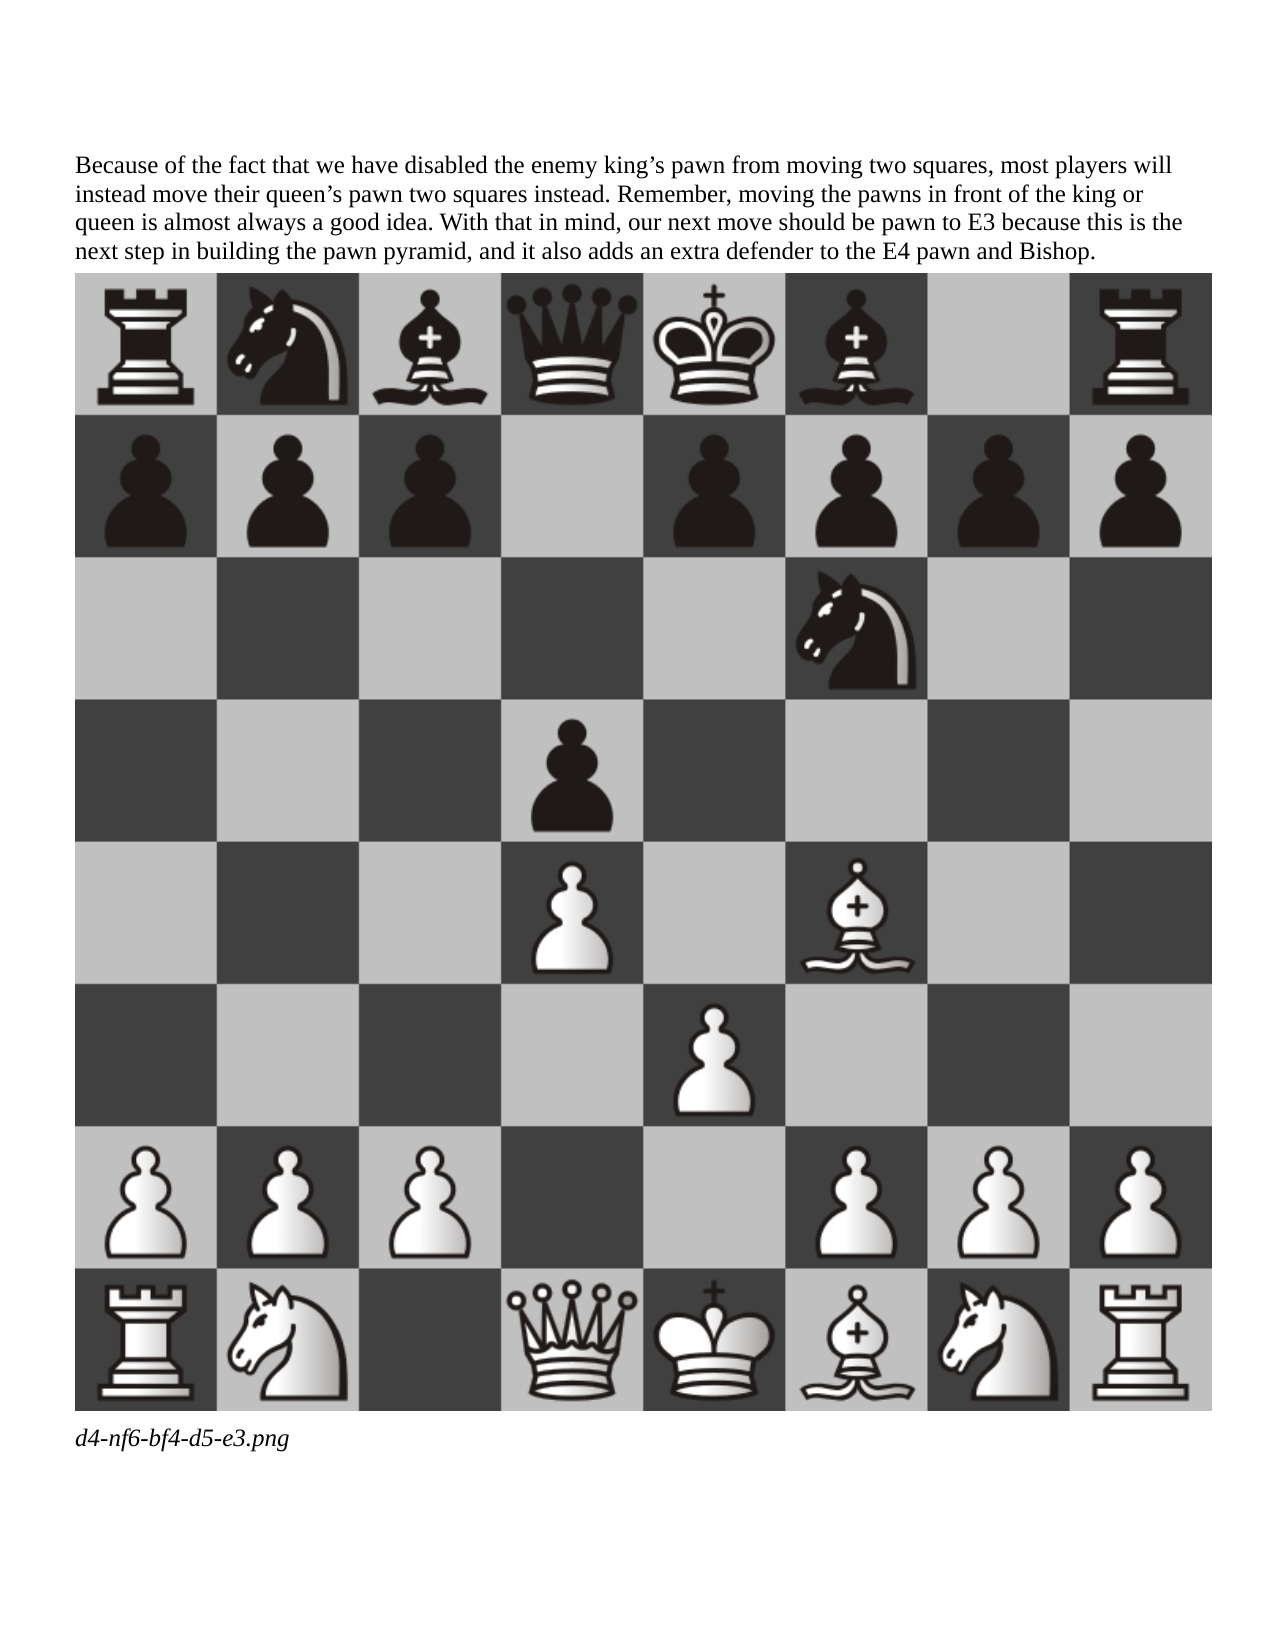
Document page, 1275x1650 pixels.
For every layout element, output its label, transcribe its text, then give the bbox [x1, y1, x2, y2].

picture [75, 273, 1212, 1411]
text d4-nf6-bf4-d5-e3.png [75, 1423, 1200, 1452]
text Because of the fact that we have disabled the enemy king’s pawn from moving two squares, most players will instead move their queen’s pawn two squares instead. Remember, moving the pawns in front of the king or queen is almost always a good idea. With that in mind, our next move should be pawn to E3 because this is the next step in building the pawn pyramid, and it also adds an extra defender to the E4 pawn and Bishop. [75, 150, 1200, 265]
